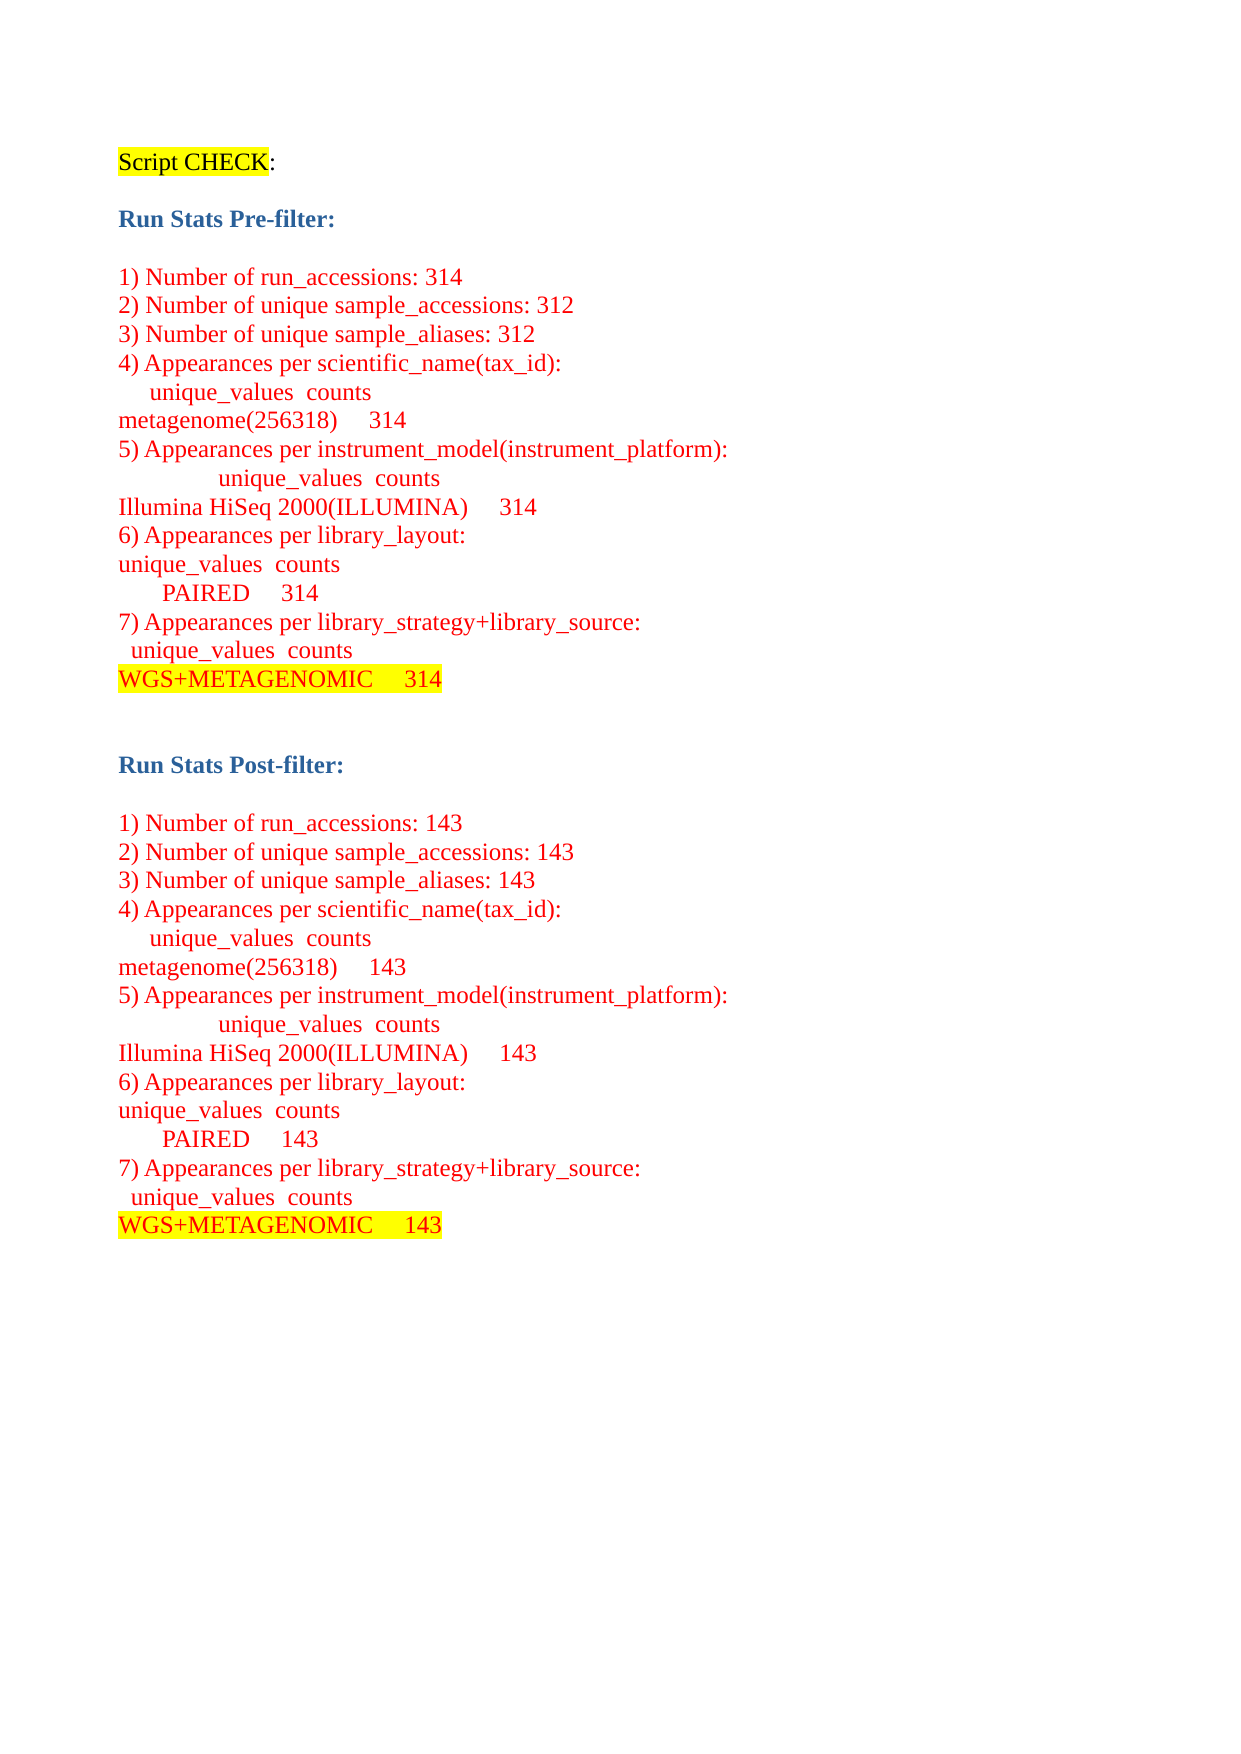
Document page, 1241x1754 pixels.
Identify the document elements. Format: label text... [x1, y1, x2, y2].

text unique_values counts [118, 549, 1122, 578]
text 5) Appearances per instrument_model(instrument_platform): [118, 434, 1122, 463]
text Run Stats Pre-filter: [118, 204, 1122, 233]
text WGS+METAGENOMIC 314 [118, 664, 1122, 693]
text unique_values counts [118, 1182, 1122, 1211]
text PAIRED 143 [118, 1124, 1122, 1153]
text 3) Number of unique sample_aliases: 312 [118, 319, 1122, 348]
text metagenome(256318) 314 [118, 406, 1122, 434]
text WGS+METAGENOMIC 143 [118, 1211, 1122, 1239]
text unique_values counts [118, 636, 1122, 664]
text unique_values counts [118, 377, 1122, 406]
text Illumina HiSeq 2000(ILLUMINA) 143 [118, 1038, 1122, 1067]
text Illumina HiSeq 2000(ILLUMINA) 314 [118, 492, 1122, 521]
text PAIRED 314 [118, 578, 1122, 607]
text 7) Appearances per library_strategy+library_source: [118, 607, 1122, 636]
text 1) Number of run_accessions: 143 [118, 808, 1122, 837]
text unique_values counts [118, 1009, 1122, 1038]
text 2) Number of unique sample_accessions: 312 [118, 291, 1122, 319]
text 6) Appearances per library_layout: [118, 1067, 1122, 1096]
text Script CHECK: [118, 147, 1122, 176]
text 1) Number of run_accessions: 314 [118, 262, 1122, 291]
text 4) Appearances per scientific_name(tax_id): [118, 348, 1122, 377]
text 7) Appearances per library_strategy+library_source: [118, 1153, 1122, 1182]
text unique_values counts [118, 463, 1122, 492]
text unique_values counts [118, 1096, 1122, 1124]
text metagenome(256318) 143 [118, 952, 1122, 981]
text Run Stats Post-filter: [118, 751, 1122, 779]
text 3) Number of unique sample_aliases: 143 [118, 866, 1122, 894]
text 2) Number of unique sample_accessions: 143 [118, 837, 1122, 866]
text 5) Appearances per instrument_model(instrument_platform): [118, 981, 1122, 1009]
text unique_values counts [118, 923, 1122, 952]
text 4) Appearances per scientific_name(tax_id): [118, 894, 1122, 923]
text 6) Appearances per library_layout: [118, 521, 1122, 549]
